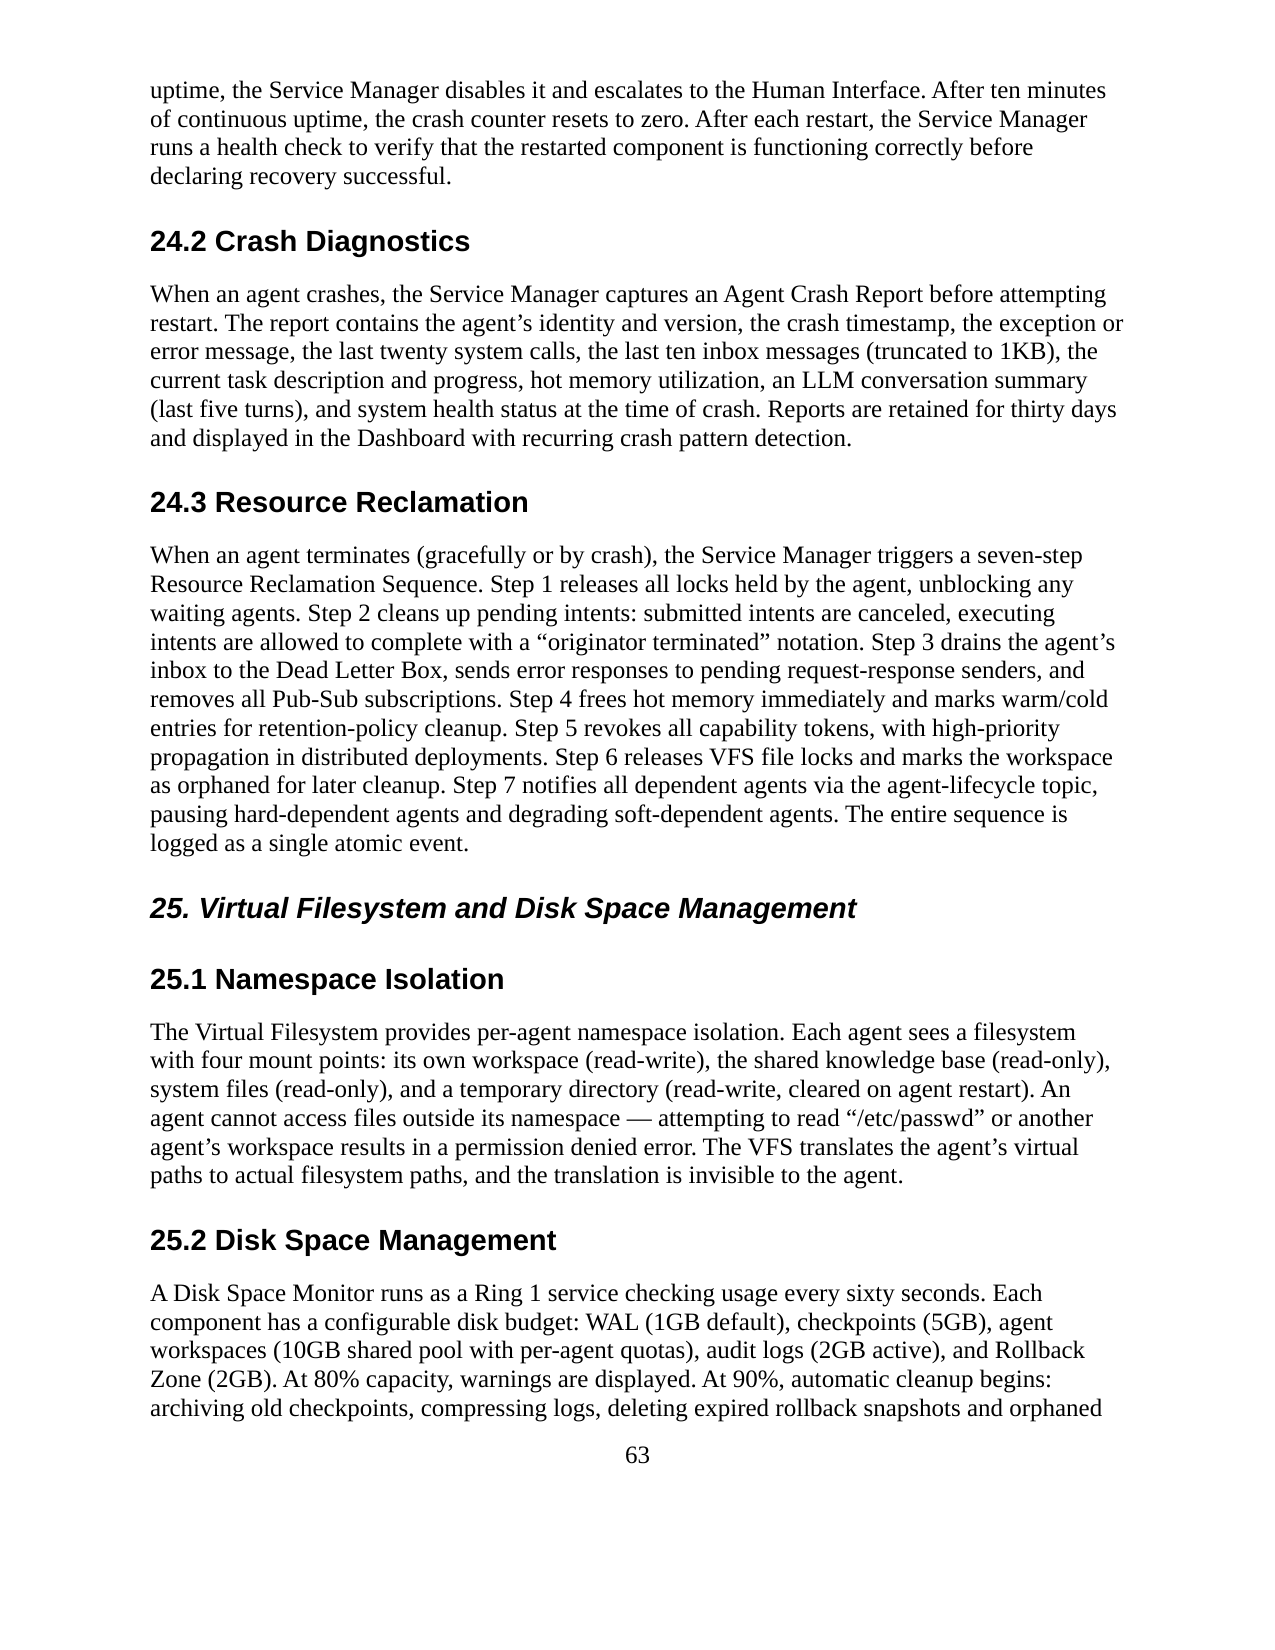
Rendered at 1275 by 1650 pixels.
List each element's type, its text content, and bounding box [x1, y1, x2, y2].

text A Disk Space Monitor runs as a Ring 1 service checking usage every sixty seconds. Each component has a configurable disk budget: WAL (1GB default), checkpoints (5GB), agent workspaces (10GB shared pool with per-agent quotas), audit logs (2GB active), and Rollback Zone (2GB). At 80% capacity, warnings are displayed. At 90%, automatic cleanup begins: archiving old checkpoints, compressing logs, deleting expired rollback snapshots and orphaned [150, 1278, 1125, 1422]
subtitle 25. Virtual Filesystem and Disk Space Management [150, 891, 1125, 924]
subtitle 24.3 Resource Reclamation [150, 485, 1125, 519]
subtitle 25.1 Namespace Isolation [150, 962, 1125, 995]
subtitle 24.2 Crash Diagnostics [150, 224, 1125, 257]
subtitle 25.2 Disk Space Management [150, 1223, 1125, 1257]
text When an agent terminates (gracefully or by crash), the Service Manager triggers a seven-step Resource Reclamation Sequence. Step 1 releases all locks held by the agent, unblocking any waiting agents. Step 2 cleans up pending intents: submitted intents are canceled, executing intents are allowed to complete with a “originator terminated” notation. Step 3 drains the agent’s inbox to the Dead Letter Box, sends error responses to pending request-response senders, and removes all Pub-Sub subscriptions. Step 4 frees hot memory immediately and marks warm/cold entries for retention-policy cleanup. Step 5 revokes all capability tokens, with high-priority propagation in distributed deployments. Step 6 releases VFS file locks and marks the workspace as orphaned for later cleanup. Step 7 notifies all dependent agents via the agent-lifecycle topic, pausing hard-dependent agents and degrading soft-dependent agents. The entire sequence is logged as a single atomic event. [150, 540, 1125, 857]
text The Virtual Filesystem provides per-agent namespace isolation. Each agent sees a filesystem with four mount points: its own workspace (read-write), the shared knowledge base (read-only), system files (read-only), and a temporary directory (read-write, cleared on agent restart). An agent cannot access files outside its namespace — attempting to read “/etc/passwd” or another agent’s workspace results in a permission denied error. The VFS translates the agent’s virtual paths to actual filesystem paths, and the translation is invisible to the agent. [150, 1017, 1125, 1189]
text uptime, the Service Manager disables it and escalates to the Human Interface. After ten minutes of continuous uptime, the crash counter resets to zero. After each restart, the Service Manager runs a health check to verify that the restarted component is functioning correctly before declaring recovery successful. [150, 75, 1125, 190]
text When an agent crashes, the Service Manager captures an Agent Crash Report before attempting restart. The report contains the agent’s identity and version, the crash timestamp, the exception or error message, the last twenty system calls, the last ten inbox messages (truncated to 1KB), the current task description and progress, hot memory utilization, an LLM conversation summary (last five turns), and system health status at the time of crash. Reports are retained for thirty days and displayed in the Dashboard with recurring crash pattern detection. [150, 279, 1125, 451]
